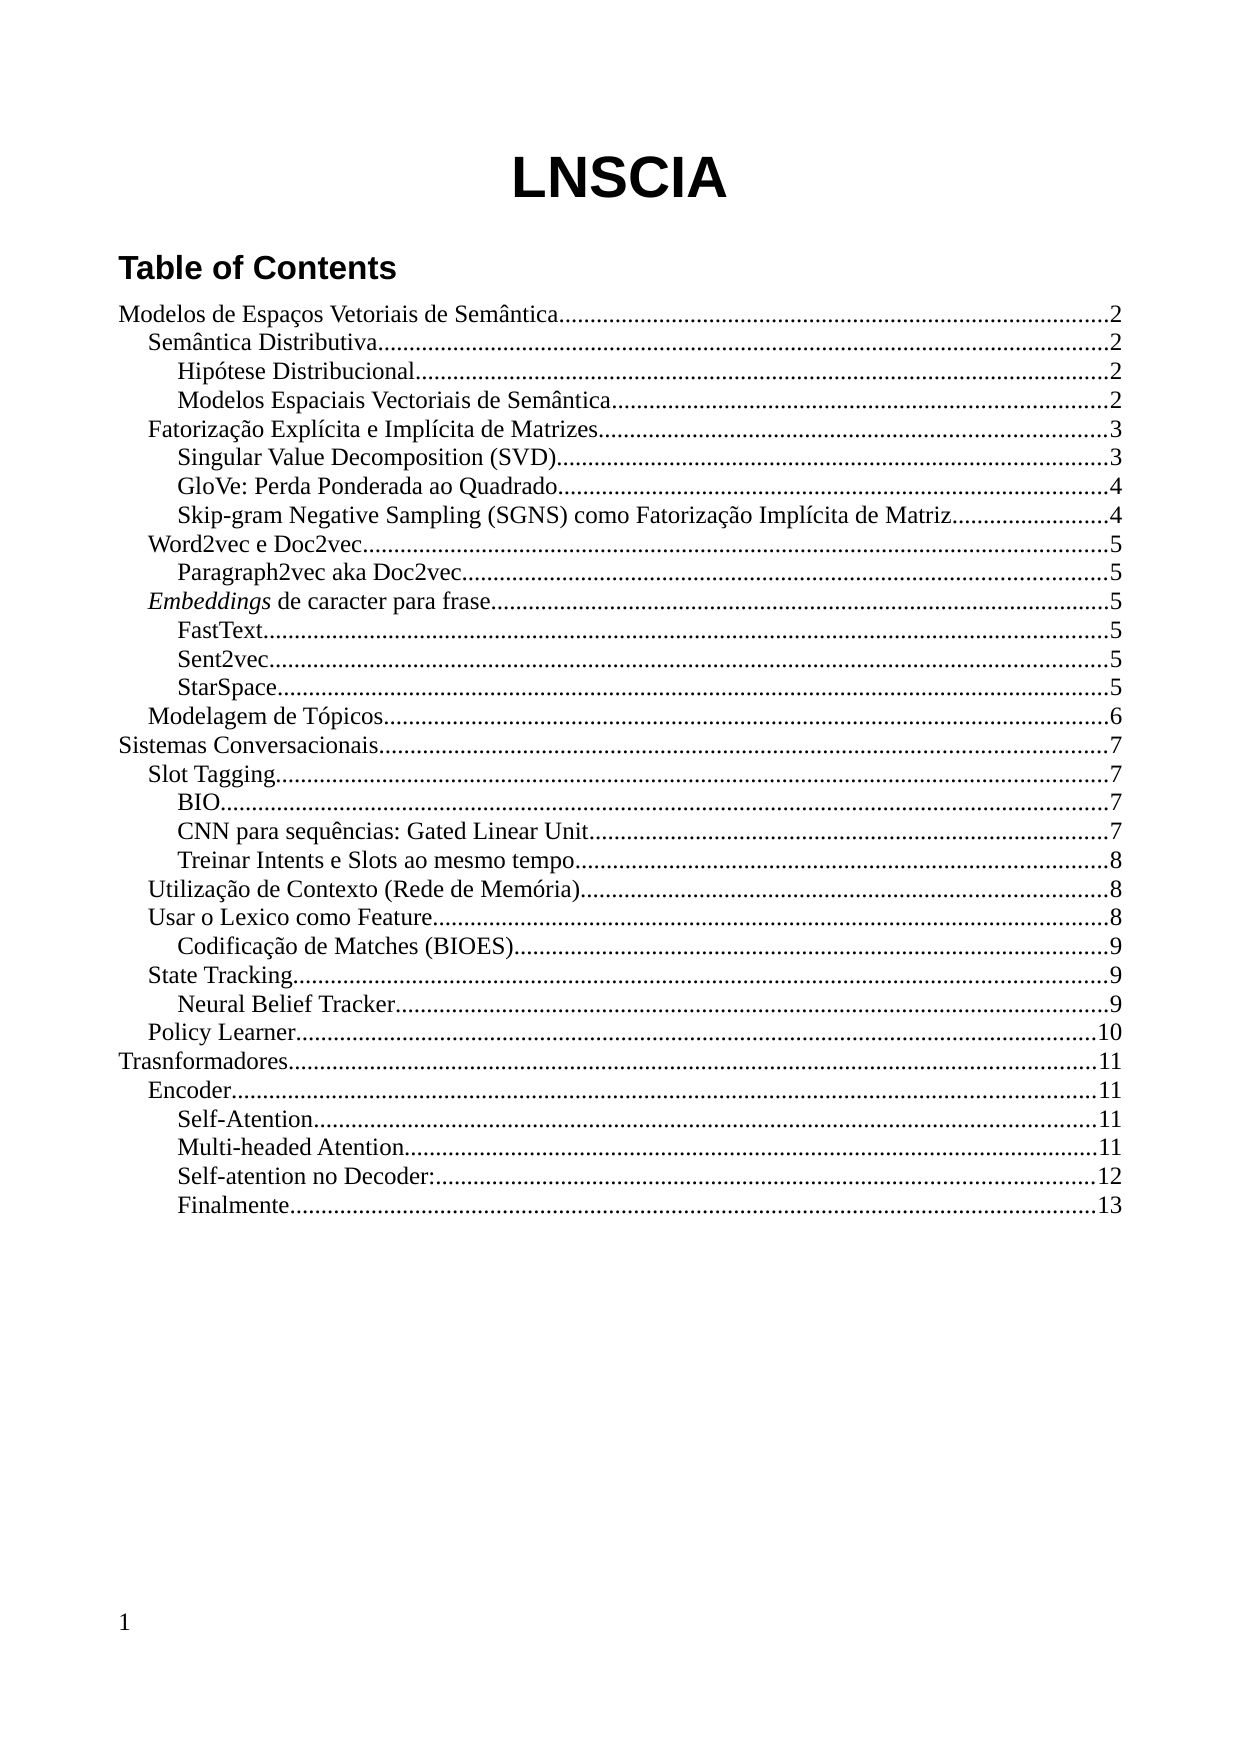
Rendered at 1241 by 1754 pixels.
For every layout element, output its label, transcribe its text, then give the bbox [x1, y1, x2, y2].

text CNN para sequências: Gated Linear Unit 7 [177, 816, 1122, 845]
subtitle Table of Contents [118, 248, 1122, 286]
text Self-atention no Decoder: 12 [177, 1161, 1122, 1190]
text Singular Value Decomposition (SVD) 3 [177, 442, 1122, 471]
text Modelos de Espaços Vetoriais de Semântica 2 [118, 299, 1122, 327]
text Word2vec e Doc2vec 5 [148, 529, 1122, 557]
text Policy Learner 10 [148, 1017, 1122, 1046]
text Slot Tagging 7 [148, 759, 1122, 787]
text Embeddings de caracter para frase 5 [148, 586, 1122, 615]
text Sistemas Conversacionais 7 [118, 730, 1122, 759]
title LNSCIA [118, 143, 1122, 210]
text Sent2vec 5 [177, 644, 1122, 672]
text Paragraph2vec aka Doc2vec 5 [177, 557, 1122, 586]
text Skip-gram Negative Sampling (SGNS) como Fatorização Implícita de Matriz 4 [177, 500, 1122, 529]
text StarSpace 5 [177, 672, 1122, 701]
text Trasnformadores 11 [118, 1046, 1122, 1075]
text Semântica Distributiva 2 [148, 327, 1122, 356]
text Modelagem de Tópicos 6 [148, 701, 1122, 730]
text Codificação de Matches (BIOES) 9 [177, 931, 1122, 960]
text Modelos Espaciais Vectoriais de Semântica 2 [177, 385, 1122, 414]
text Neural Belief Tracker 9 [177, 989, 1122, 1017]
text BIO 7 [177, 787, 1122, 816]
text Finalmente 13 [177, 1190, 1122, 1219]
text State Tracking 9 [148, 960, 1122, 989]
text Fatorização Explícita e Implícita de Matrizes 3 [148, 414, 1122, 442]
text GloVe: Perda Ponderada ao Quadrado 4 [177, 471, 1122, 500]
text Self-Atention 11 [177, 1104, 1122, 1132]
text Utilização de Contexto (Rede de Memória) 8 [148, 874, 1122, 902]
text Hipótese Distribucional 2 [177, 356, 1122, 385]
text Treinar Intents e Slots ao mesmo tempo 8 [177, 845, 1122, 874]
text Encoder 11 [148, 1075, 1122, 1104]
text Usar o Lexico como Feature 8 [148, 902, 1122, 931]
text Multi-headed Atention 11 [177, 1132, 1122, 1161]
text FastText 5 [177, 615, 1122, 644]
